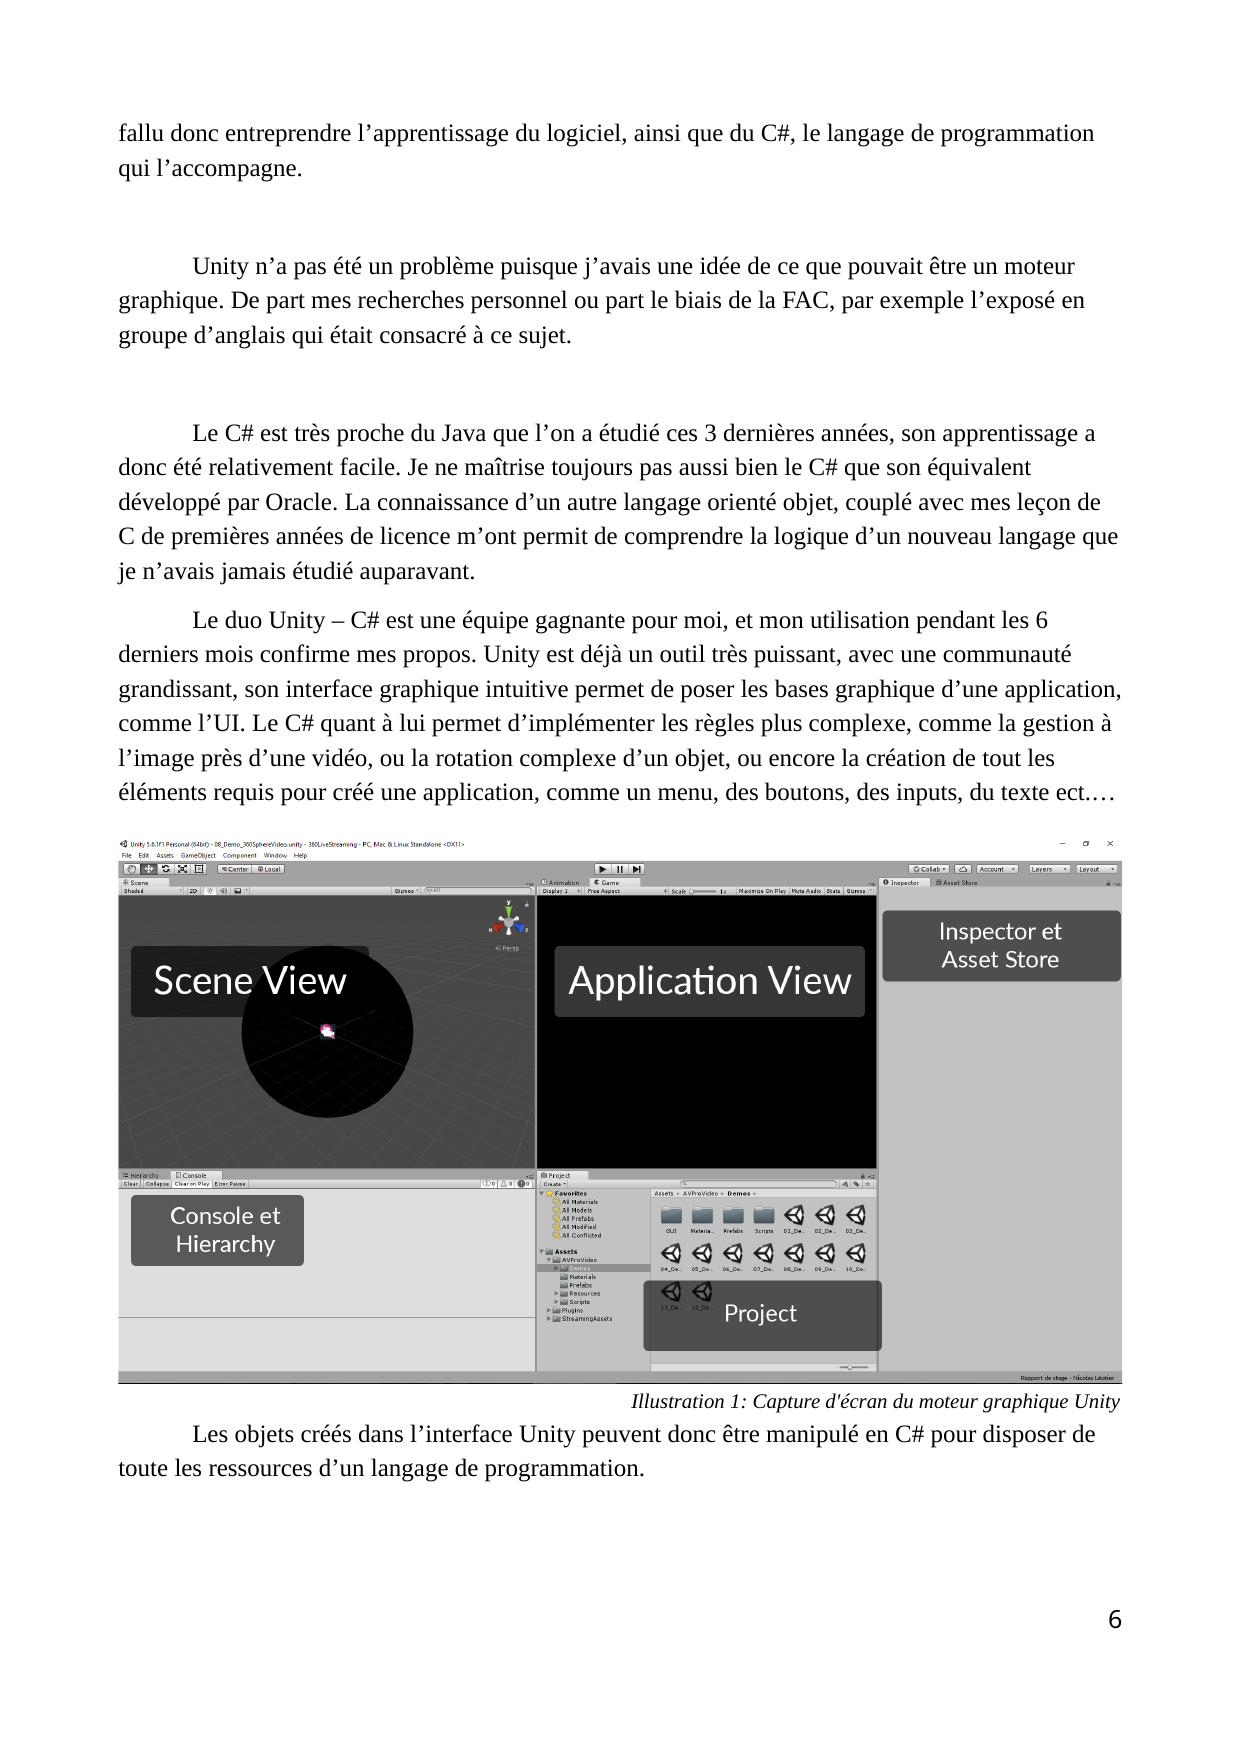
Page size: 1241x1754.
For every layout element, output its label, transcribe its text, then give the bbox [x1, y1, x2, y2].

text Le C# est très proche du Java que l’on a étudié ces 3 dernières années, son apprentissage a donc été relativement facile. Je ne maîtrise toujours pas aussi bien le C# que son équivalent développé par Oracle. La connaissance d’un autre langage orienté objet, couplé avec mes leçon de C de premières années de licence m’ont permit de comprendre la logique d’un nouveau langage que je n’avais jamais étudié auparavant. [118, 418, 1122, 584]
text Illustration 1: Capture d'écran du moteur graphique Unity [118, 1384, 1122, 1413]
picture [118, 838, 1123, 1384]
text Unity n’a pas été un problème puisque j’avais une idée de ce que pouvait être un moteur graphique. De part mes recherches personnel ou part le biais de la FAC, par exemple l’exposé en groupe d’anglais qui était consacré à ce sujet. [118, 251, 1122, 348]
text Le duo Unity – C# est une équipe gagnante pour moi, et mon utilisation pendant les 6 derniers mois confirme mes propos. Unity est déjà un outil très puissant, avec une communauté grandissant, son interface graphique intuitive permet de poser les bases graphique d’une application, comme l’UI. Le C# quant à lui permet d’implémenter les règles plus complexe, comme la gestion à l’image près d’une vidéo, ou la rotation complexe d’un objet, ou encore la création de tout les éléments requis pour créé une application, comme un menu, des boutons, des inputs, du texte ect.… [118, 605, 1122, 806]
text [118, 826, 1122, 838]
text fallu donc entreprendre l’apprentissage du logiciel, ainsi que du C#, le langage de programmation qui l’accompagne. [118, 118, 1122, 181]
text Les objets créés dans l’interface Unity peuvent donc être manipulé en C# pour disposer de toute les ressources d’un langage de programmation. [118, 1413, 1122, 1482]
